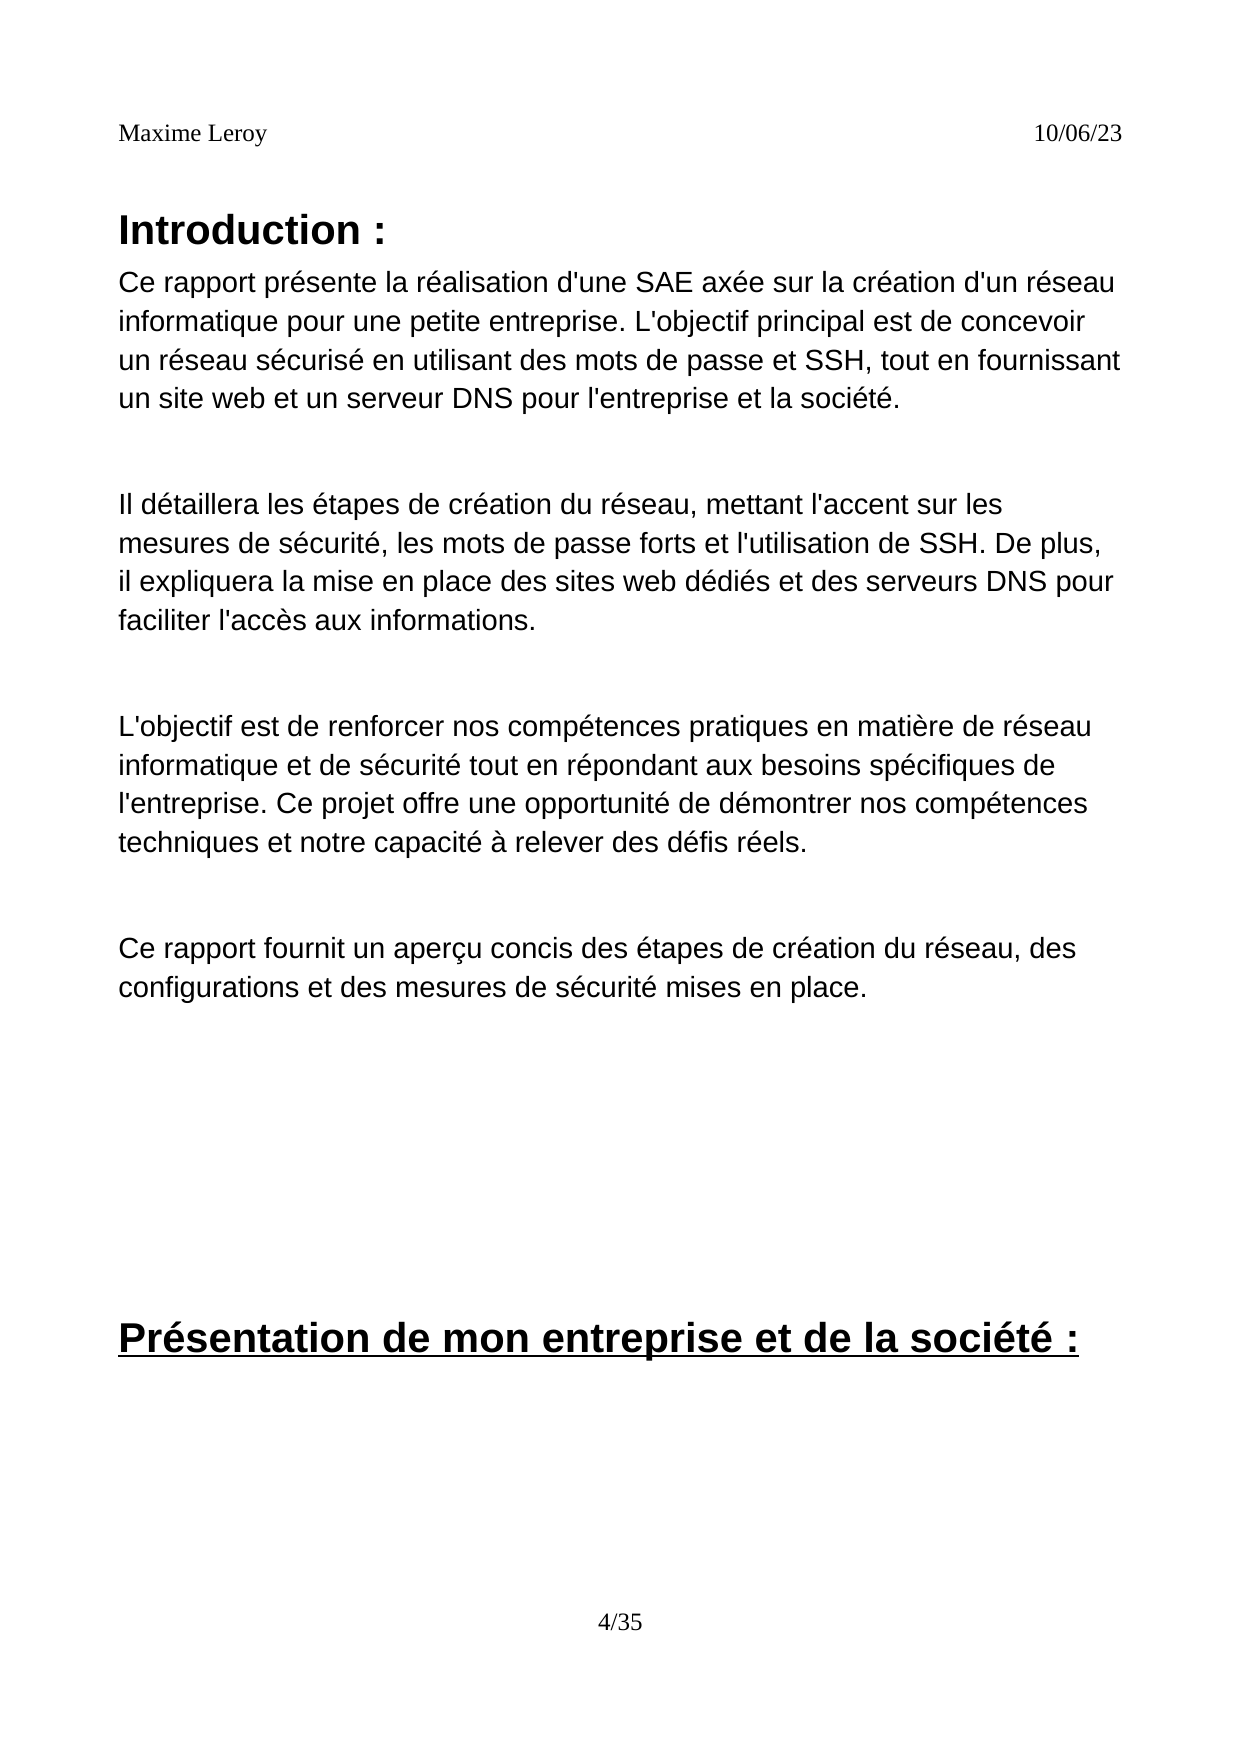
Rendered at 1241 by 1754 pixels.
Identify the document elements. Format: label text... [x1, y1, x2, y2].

text L'objectif est de renforcer nos compétences pratiques en matière de réseau informatique et de sécurité tout en répondant aux besoins spécifiques de l'entreprise. Ce projet offre une opportunité de démontrer nos compétences techniques et notre capacité à relever des défis réels. [118, 709, 1122, 858]
subtitle Introduction : [118, 205, 1122, 253]
text Il détaillera les étapes de création du réseau, mettant l'accent sur les mesures de sécurité, les mots de passe forts et l'utilisation de SSH. De plus, il expliquera la mise en place des sites web dédiés et des serveurs DNS pour faciliter l'accès aux informations. [118, 487, 1122, 637]
text Ce rapport fournit un aperçu concis des étapes de création du réseau, des configurations et des mesures de sécurité mises en place. [118, 931, 1122, 1003]
text Ce rapport présente la réalisation d'une SAE axée sur la création d'un réseau informatique pour une petite entreprise. L'objectif principal est de concevoir un réseau sécurisé en utilisant des mots de passe et SSH, tout en fournissant un site web et un serveur DNS pour l'entreprise et la société. [118, 266, 1122, 415]
subtitle Présentation de mon entreprise et de la société : [118, 1313, 1122, 1361]
